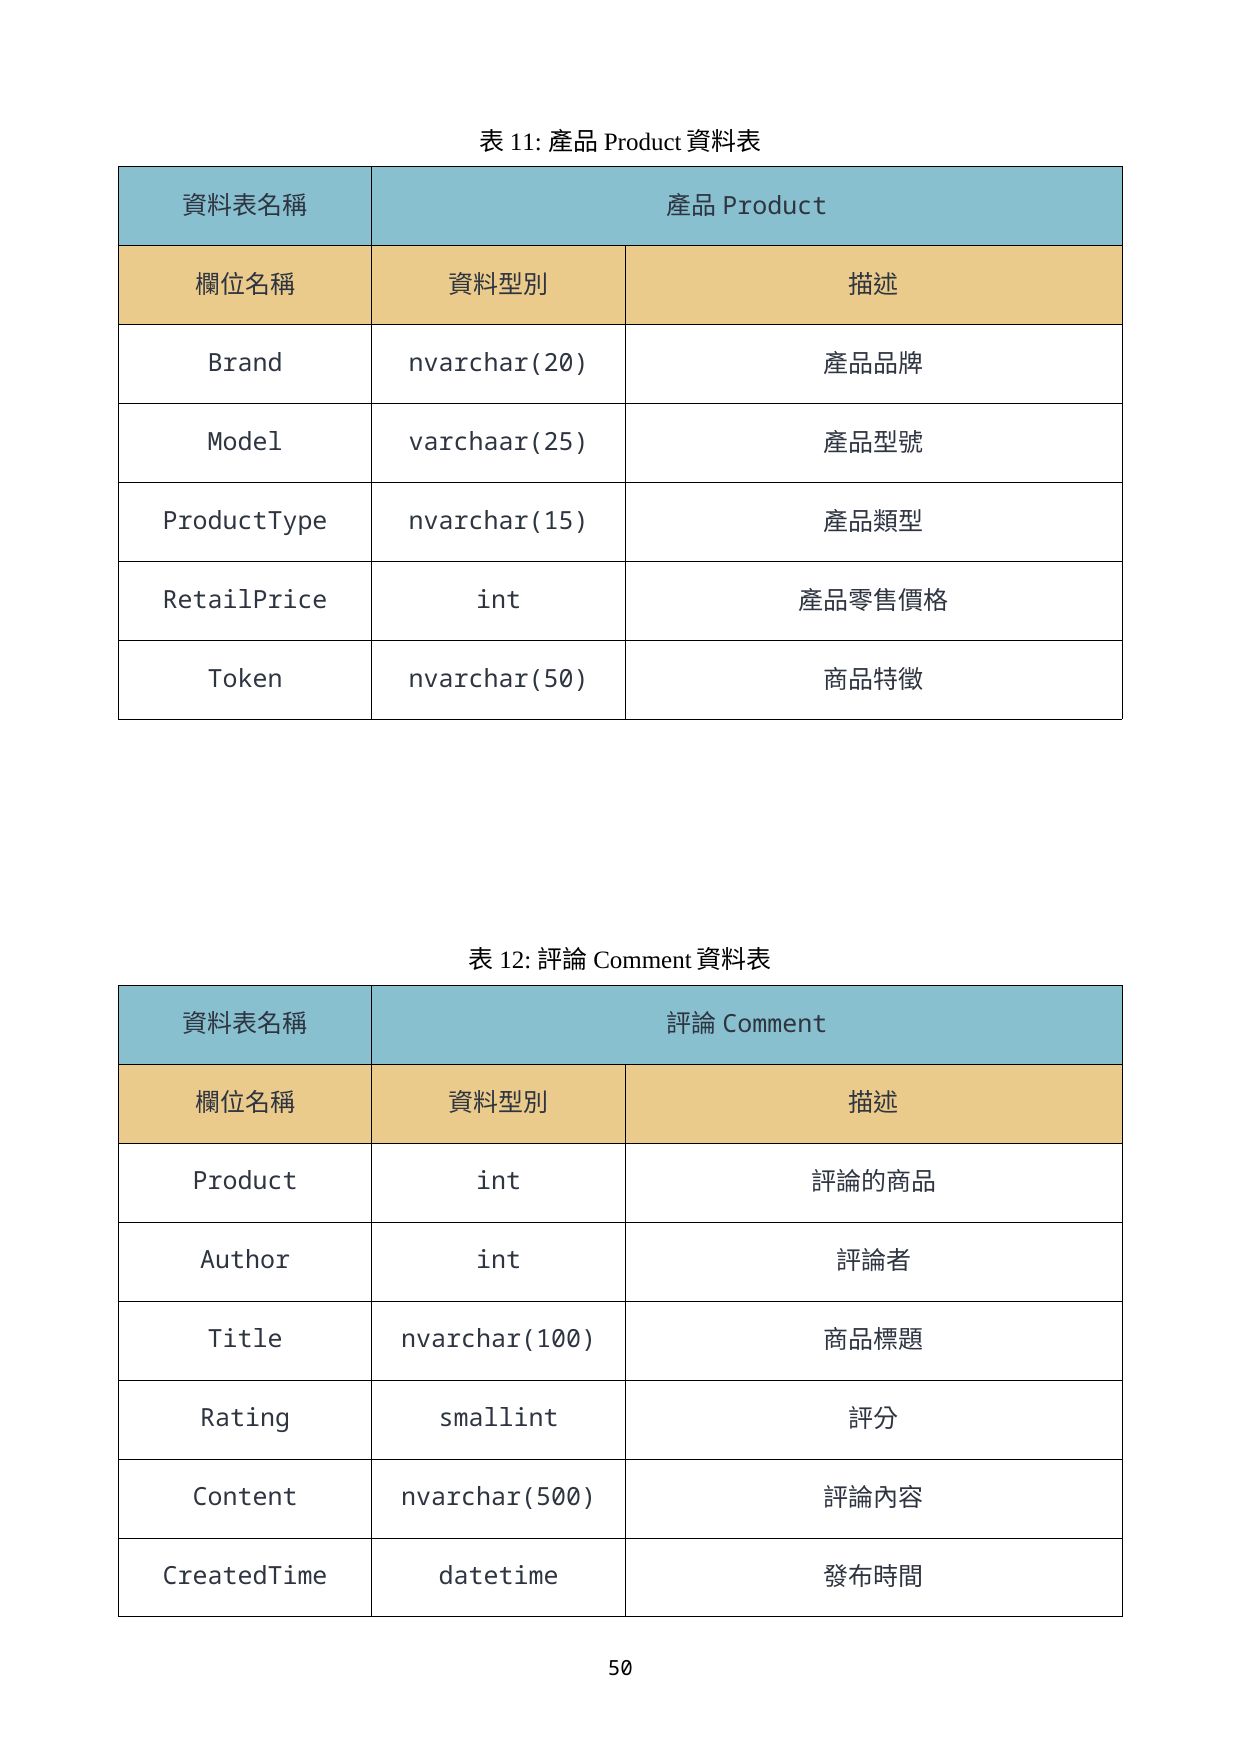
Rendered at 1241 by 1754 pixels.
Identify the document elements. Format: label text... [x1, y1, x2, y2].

table_cell 描述 [626, 246, 1122, 324]
table_header 產品 Product [372, 167, 1122, 245]
table_cell Title [119, 1302, 371, 1379]
table_cell 產品零售價格 [626, 562, 1122, 640]
table_cell 產品品牌 [626, 325, 1122, 403]
table_cell 發布時間 [626, 1539, 1122, 1616]
table_cell 欄位名稱 [119, 246, 371, 324]
table_cell 商品特徵 [626, 641, 1122, 719]
table_cell 描述 [626, 1065, 1122, 1143]
table_header 資料表名稱 [119, 986, 371, 1064]
table_cell RetailPrice [119, 562, 371, 640]
text 表 11: 產品 Product資料表 [118, 121, 1122, 158]
table_cell datetime [372, 1539, 625, 1616]
table_cell 產品型號 [626, 404, 1122, 482]
table_cell 評論的商品 [626, 1144, 1122, 1222]
table_cell Token [119, 641, 371, 719]
table_cell 資料型別 [372, 246, 625, 324]
table_cell Content [119, 1460, 371, 1537]
table_cell nvarchar(50) [372, 641, 625, 719]
table_cell varchaar(25) [372, 404, 625, 482]
table_cell nvarchar(100) [372, 1302, 625, 1379]
table_cell 商品標題 [626, 1302, 1122, 1379]
table_cell Model [119, 404, 371, 482]
table_cell smallint [372, 1381, 625, 1458]
table_cell 產品類型 [626, 483, 1122, 561]
table_cell int [372, 1144, 625, 1222]
table_cell nvarchar(20) [372, 325, 625, 403]
table_cell ProductType [119, 483, 371, 561]
table_cell Author [119, 1223, 371, 1301]
table_cell Product [119, 1144, 371, 1222]
text 表 12: 評論 Comment資料表 [118, 940, 1122, 976]
table_cell 評論者 [626, 1223, 1122, 1301]
table_cell 評分 [626, 1381, 1122, 1458]
table_cell int [372, 1223, 625, 1301]
table_cell int [372, 562, 625, 640]
table_cell 評論內容 [626, 1460, 1122, 1537]
table_cell Rating [119, 1381, 371, 1458]
table_cell Brand [119, 325, 371, 403]
table_cell CreatedTime [119, 1539, 371, 1616]
table_cell nvarchar(15) [372, 483, 625, 561]
table_cell nvarchar(500) [372, 1460, 625, 1537]
table_cell 資料型別 [372, 1065, 625, 1143]
table_header 資料表名稱 [119, 167, 371, 245]
table_cell 欄位名稱 [119, 1065, 371, 1143]
table_header 評論 Comment [372, 986, 1122, 1064]
